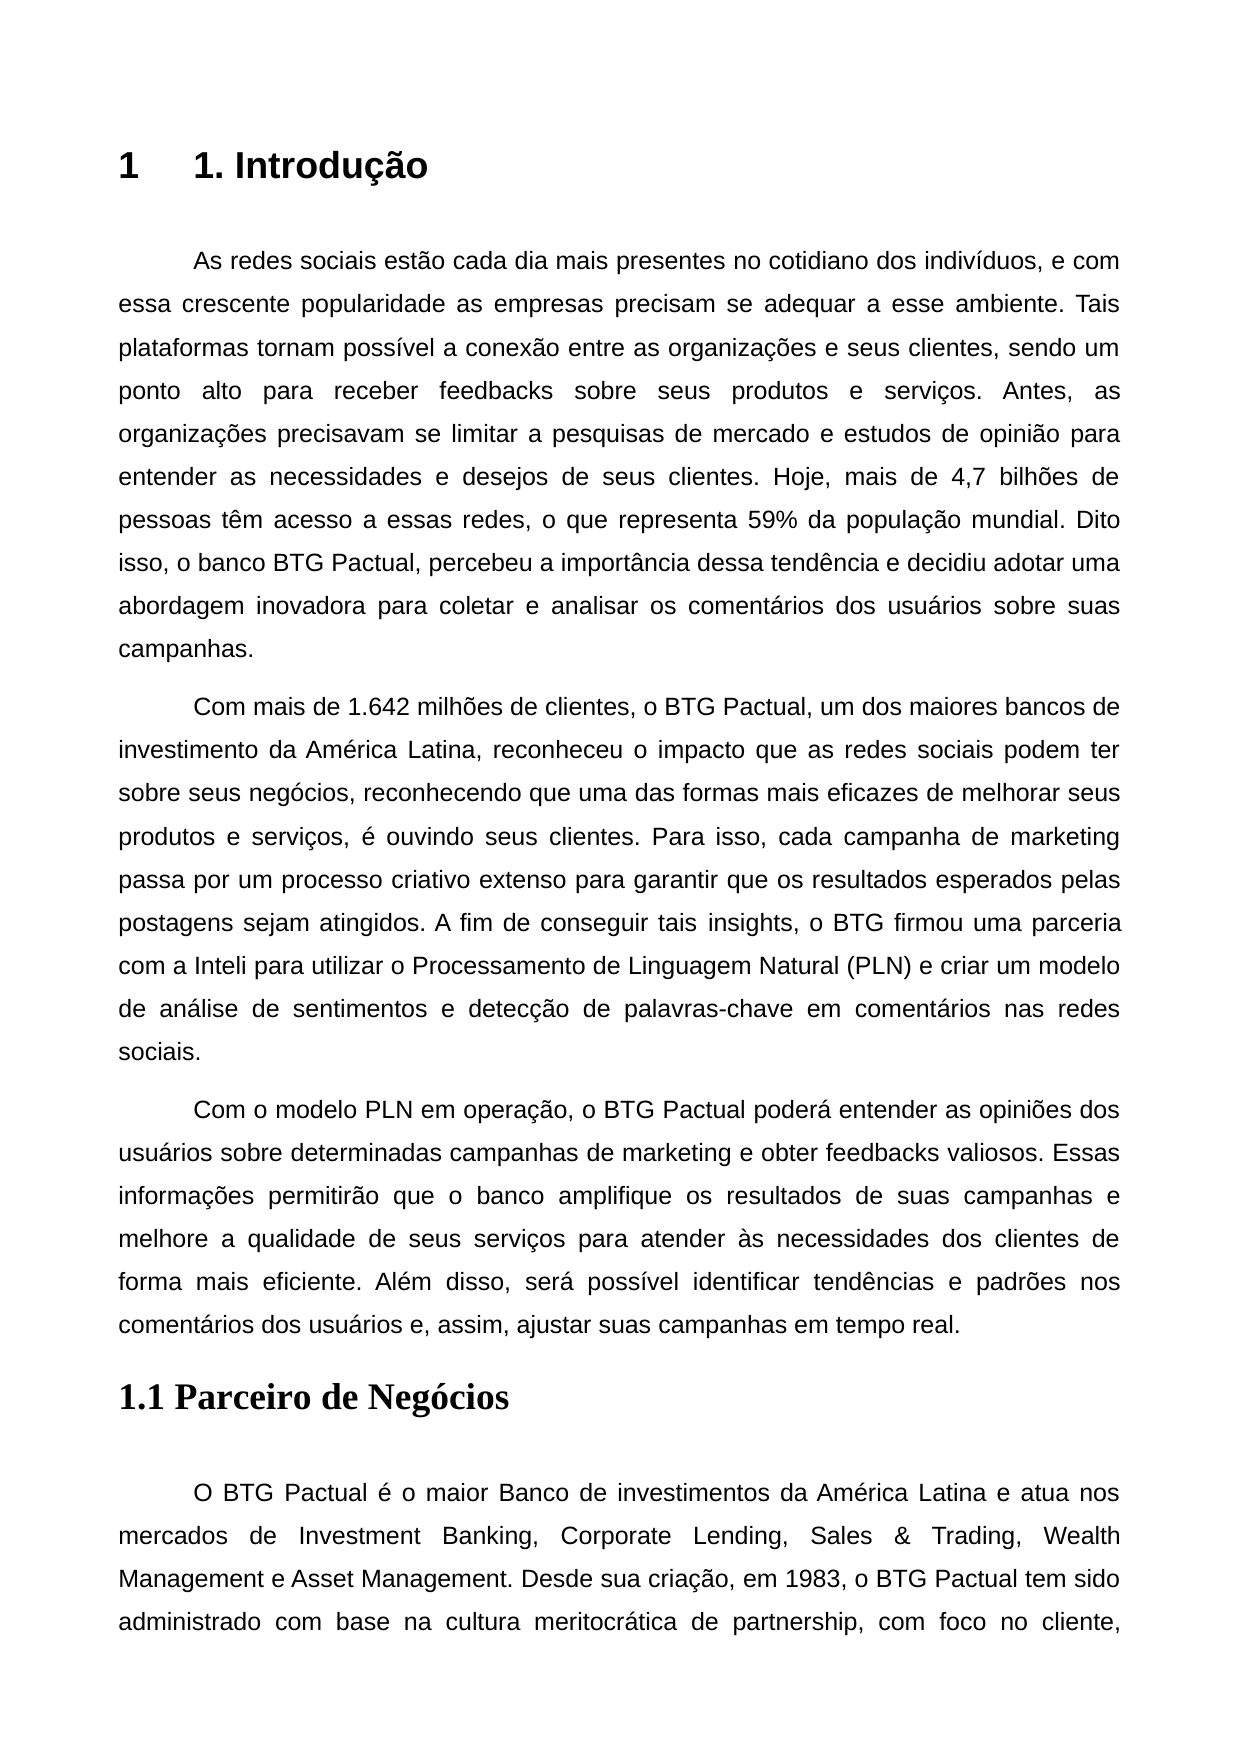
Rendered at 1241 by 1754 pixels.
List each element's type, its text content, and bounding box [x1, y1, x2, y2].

text O BTG Pactual é o maior Banco de investimentos da América Latina e atua nos mercados de Investment Banking, Corporate Lending, Sales & Trading, Wealth Management e Asset Management. Desde sua criação, em 1983, o BTG Pactual tem sido administrado com base na cultura meritocrática de partnership, com foco no cliente, [118, 1478, 1122, 1636]
text Com mais de 1.642 milhões de clientes, o BTG Pactual, um dos maiores bancos de investimento da América Latina, reconheceu o impacto que as redes sociais podem ter sobre seus negócios, reconhecendo que uma das formas mais eficazes de melhorar seus produtos e serviços, é ouvindo seus clientes. Para isso, cada campanha de marketing passa por um processo criativo extenso para garantir que os resultados esperados pelas postagens sejam atingidos. A fim de conseguir tais insights, o BTG firmou uma parceria com a Inteli para utilizar o Processamento de Linguagem Natural (PLN) e criar um modelo de análise de sentimentos e detecção de palavras-chave em comentários nas redes sociais. [118, 692, 1122, 1066]
text As redes sociais estão cada dia mais presentes no cotidiano dos indivíduos, e com essa crescente popularidade as empresas precisam se adequar a esse ambiente. Tais plataformas tornam possível a conexão entre as organizações e seus clientes, sendo um ponto alto para receber feedbacks sobre seus produtos e serviços. Antes, as organizações precisavam se limitar a pesquisas de mercado e estudos de opinião para entender as necessidades e desejos de seus clientes. Hoje, mais de 4,7 bilhões de pessoas têm acesso a essas redes, o que representa 59% da população mundial. Dito isso, o banco BTG Pactual, percebeu a importância dessa tendência e decidiu adotar uma abordagem inovadora para coletar e analisar os comentários dos usuários sobre suas campanhas. [118, 246, 1122, 663]
text Com o modelo PLN em operação, o BTG Pactual poderá entender as opiniões dos usuários sobre determinadas campanhas de marketing e obter feedbacks valiosos. Essas informações permitirão que o banco amplifique os resultados de suas campanhas e melhore a qualidade de seus serviços para atender às necessidades dos clientes de forma mais eficiente. Além disso, será possível identificar tendências e padrões nos comentários dos usuários e, assim, ajustar suas campanhas em tempo real. [118, 1095, 1122, 1339]
subtitle 1.1 Parceiro de Negócios [118, 1374, 1122, 1418]
subtitle 1. Introdução [118, 143, 1122, 186]
